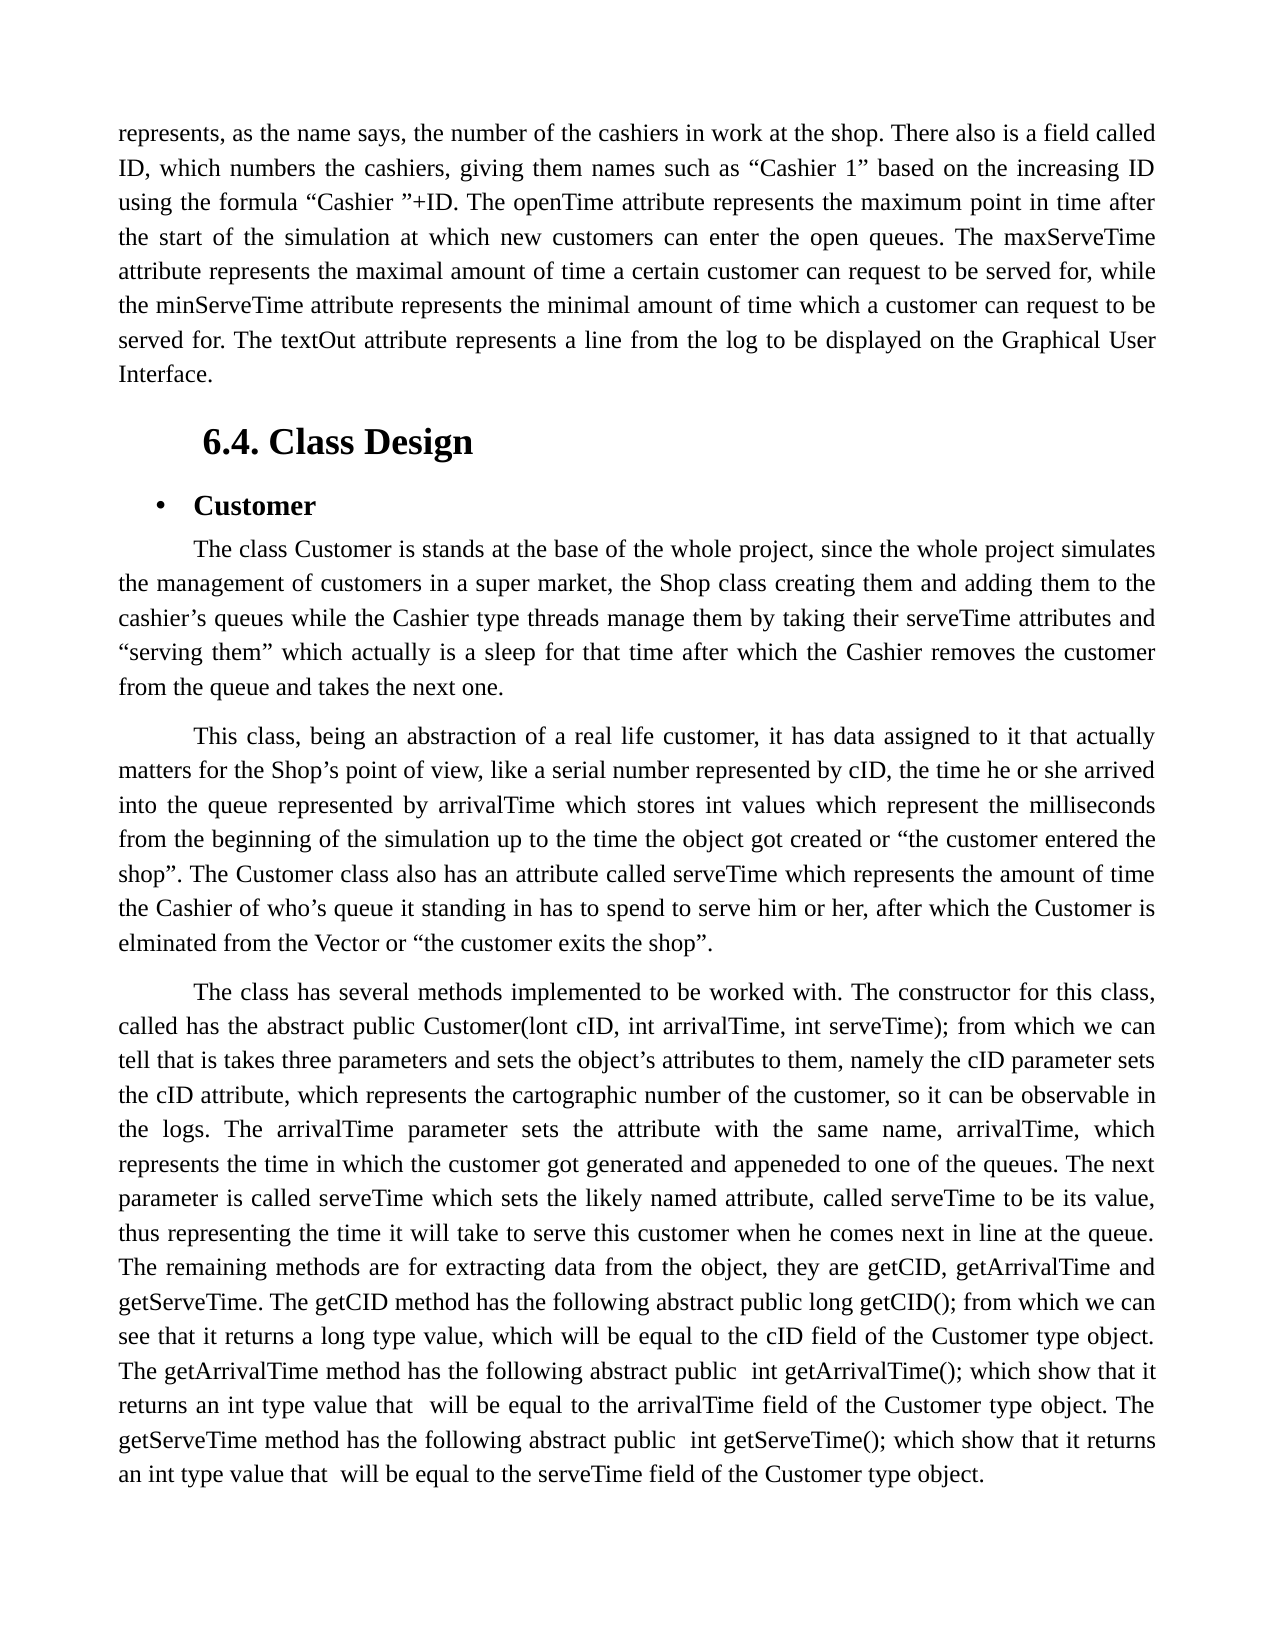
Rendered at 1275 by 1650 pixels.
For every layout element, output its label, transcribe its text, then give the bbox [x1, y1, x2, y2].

text The class has several methods implemented to be worked with. The constructor for this class, called has the abstract public Customer(lont cID, int arrivalTime, int serveTime); from which we can tell that is takes three parameters and sets the object’s attributes to them, namely the cID parameter sets the cID attribute, which represents the cartographic number of the customer, so it can be observable in the logs. The arrivalTime parameter sets the attribute with the same name, arrivalTime, which represents the time in which the customer got generated and appeneded to one of the queues. The next parameter is called serveTime which sets the likely named attribute, called serveTime to be its value, thus representing the time it will take to serve this customer when he comes next in line at the queue. The remaining methods are for extracting data from the object, they are getCID, getArrivalTime and getServeTime. The getCID method has the following abstract public long getCID(); from which we can see that it returns a long type value, which will be equal to the cID field of the Customer type object. The getArrivalTime method has the following abstract public int getArrivalTime(); which show that it returns an int type value that will be equal to the arrivalTime field of the Customer type object. The getServeTime method has the following abstract public int getServeTime(); which show that it returns an int type value that will be equal to the serveTime field of the Customer type object. [118, 977, 1157, 1488]
text represents, as the name says, the number of the cashiers in work at the shop. There also is a field called ID, which numbers the cashiers, giving them names such as “Cashier 1” based on the increasing ID using the formula “Cashier ”+ID. The openTime attribute represents the maximum point in time after the start of the simulation at which new customers can enter the open queues. The maxServeTime attribute represents the maximal amount of time a certain customer can request to be served for, while the minServeTime attribute represents the minimal amount of time which a customer can request to be served for. The textOut attribute represents a line from the log to be displayed on the Graphical User Interface. [118, 118, 1157, 388]
text The class Customer is stands at the base of the whole project, since the whole project simulates the management of customers in a super market, the Shop class creating them and adding them to the cashier’s queues while the Cashier type threads manage them by taking their serveTime attributes and “serving them” which actually is a sleep for that time after which the Cashier removes the customer from the queue and takes the next one. [118, 534, 1157, 700]
text This class, being an abstraction of a real life customer, it has data assigned to it that actually matters for the Shop’s point of view, like a serial number represented by cID, the time he or she arrived into the queue represented by arrivalTime which stores int values which represent the milliseconds from the beginning of the simulation up to the time the object got created or “the customer entered the shop”. The Customer class also has an attribute called serveTime which represents the amount of time the Cashier of who’s queue it standing in has to spend to serve him or her, after which the Customer is elminated from the Vector or “the customer exits the shop”. [118, 721, 1157, 956]
subtitle Class Design [193, 419, 1157, 463]
subtitle Customer [156, 488, 1157, 521]
